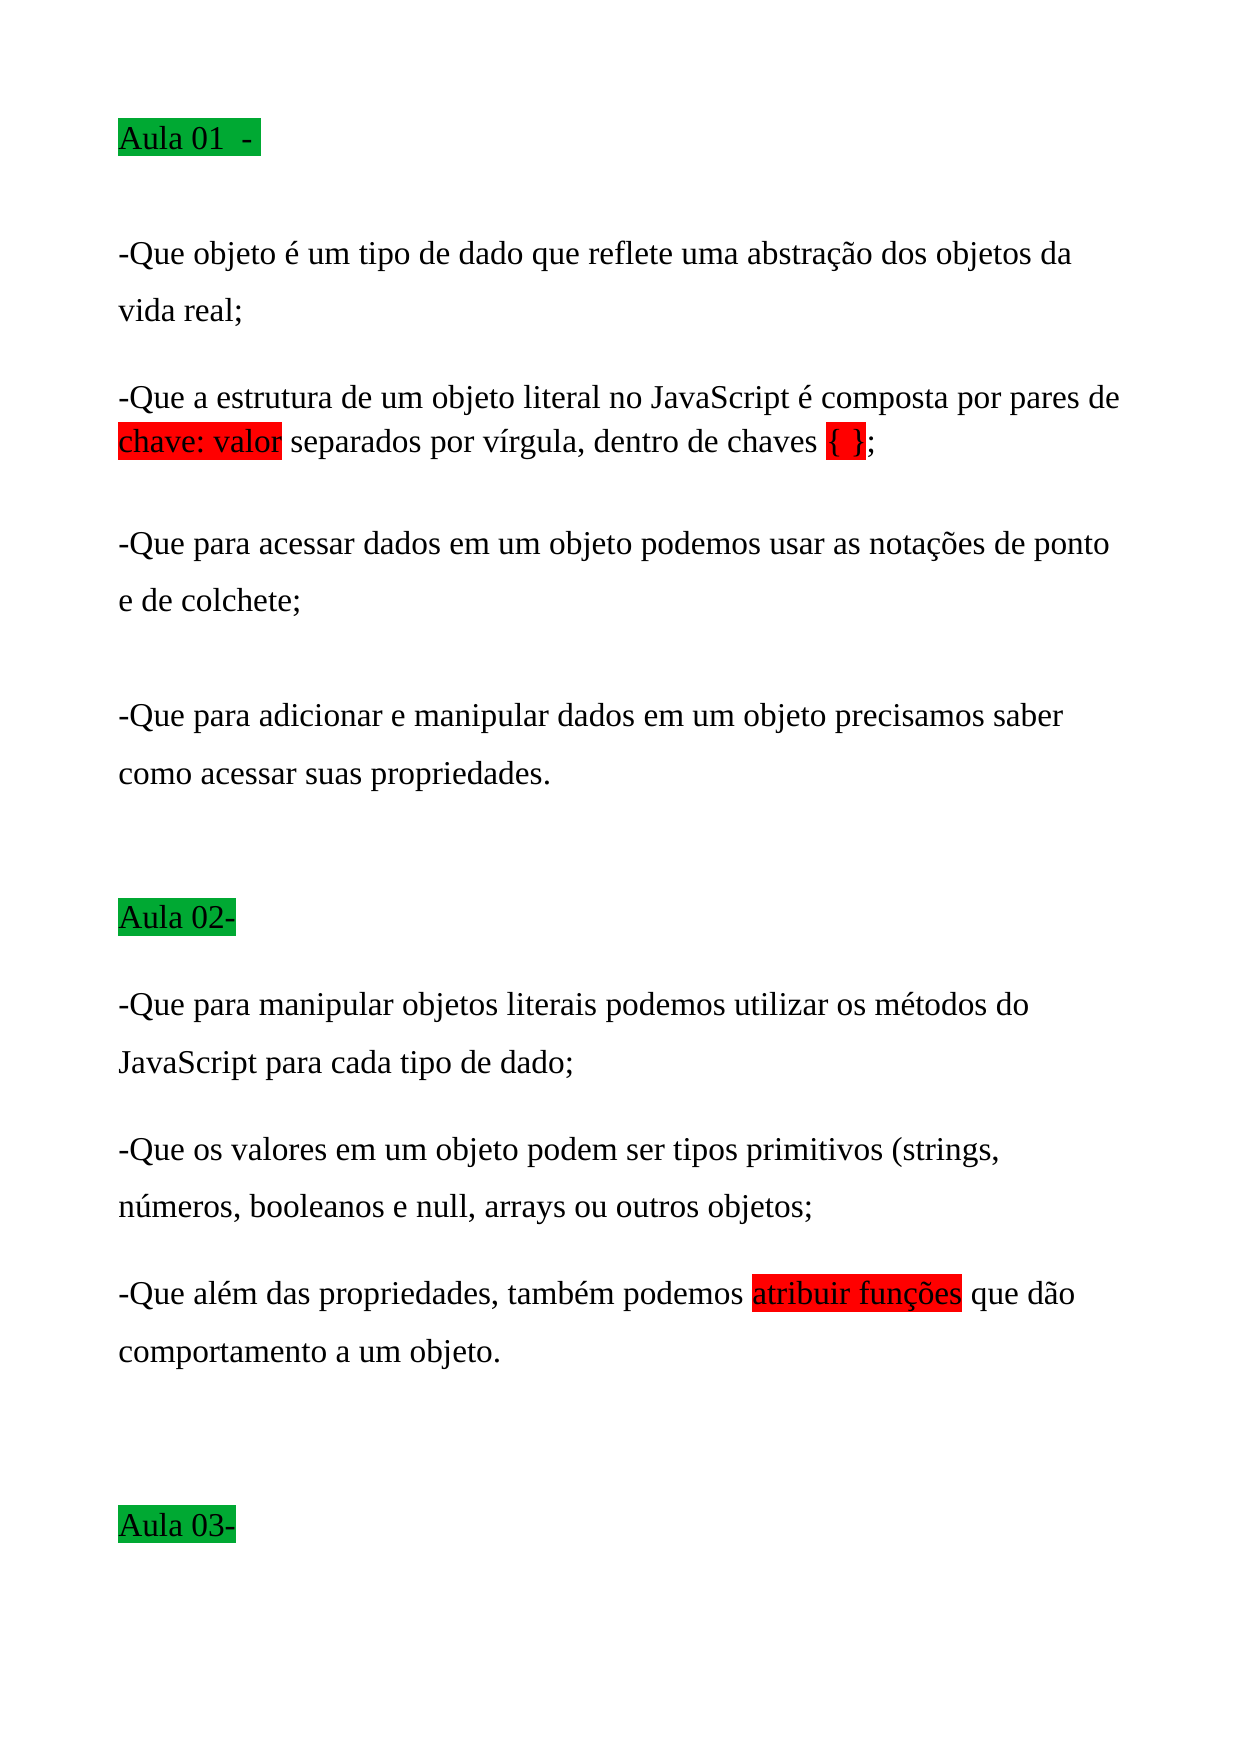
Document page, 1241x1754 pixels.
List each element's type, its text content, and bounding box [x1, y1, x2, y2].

text -Que para manipular objetos literais podemos utilizar os métodos do JavaScript para cada tipo de dado; [118, 985, 1122, 1081]
list -Que para acessar dados em um objeto podemos usar as notações de ponto e de colchete; [118, 523, 1122, 619]
text -Que objeto é um tipo de dado que reflete uma abstração dos objetos da vida real; [118, 233, 1122, 329]
list -Que para adicionar e manipular dados em um objeto precisamos saber como acessar suas propriedades. [118, 696, 1122, 792]
text -Que os valores em um objeto podem ser tipos primitivos (strings, números, booleanos e null, arrays ou outros objetos; [118, 1129, 1122, 1225]
text -Que além das propriedades, também podemos atribuir funções que dão comportamento a um objeto. [118, 1274, 1122, 1369]
text Aula 02- [118, 898, 1122, 936]
text Aula 03- [118, 1505, 1122, 1543]
text Aula 01 - [118, 118, 1122, 156]
list -Que a estrutura de um objeto literal no JavaScript é composta por pares de chave: valor separados por vírgula, dentro de chaves { }; [118, 378, 1122, 460]
